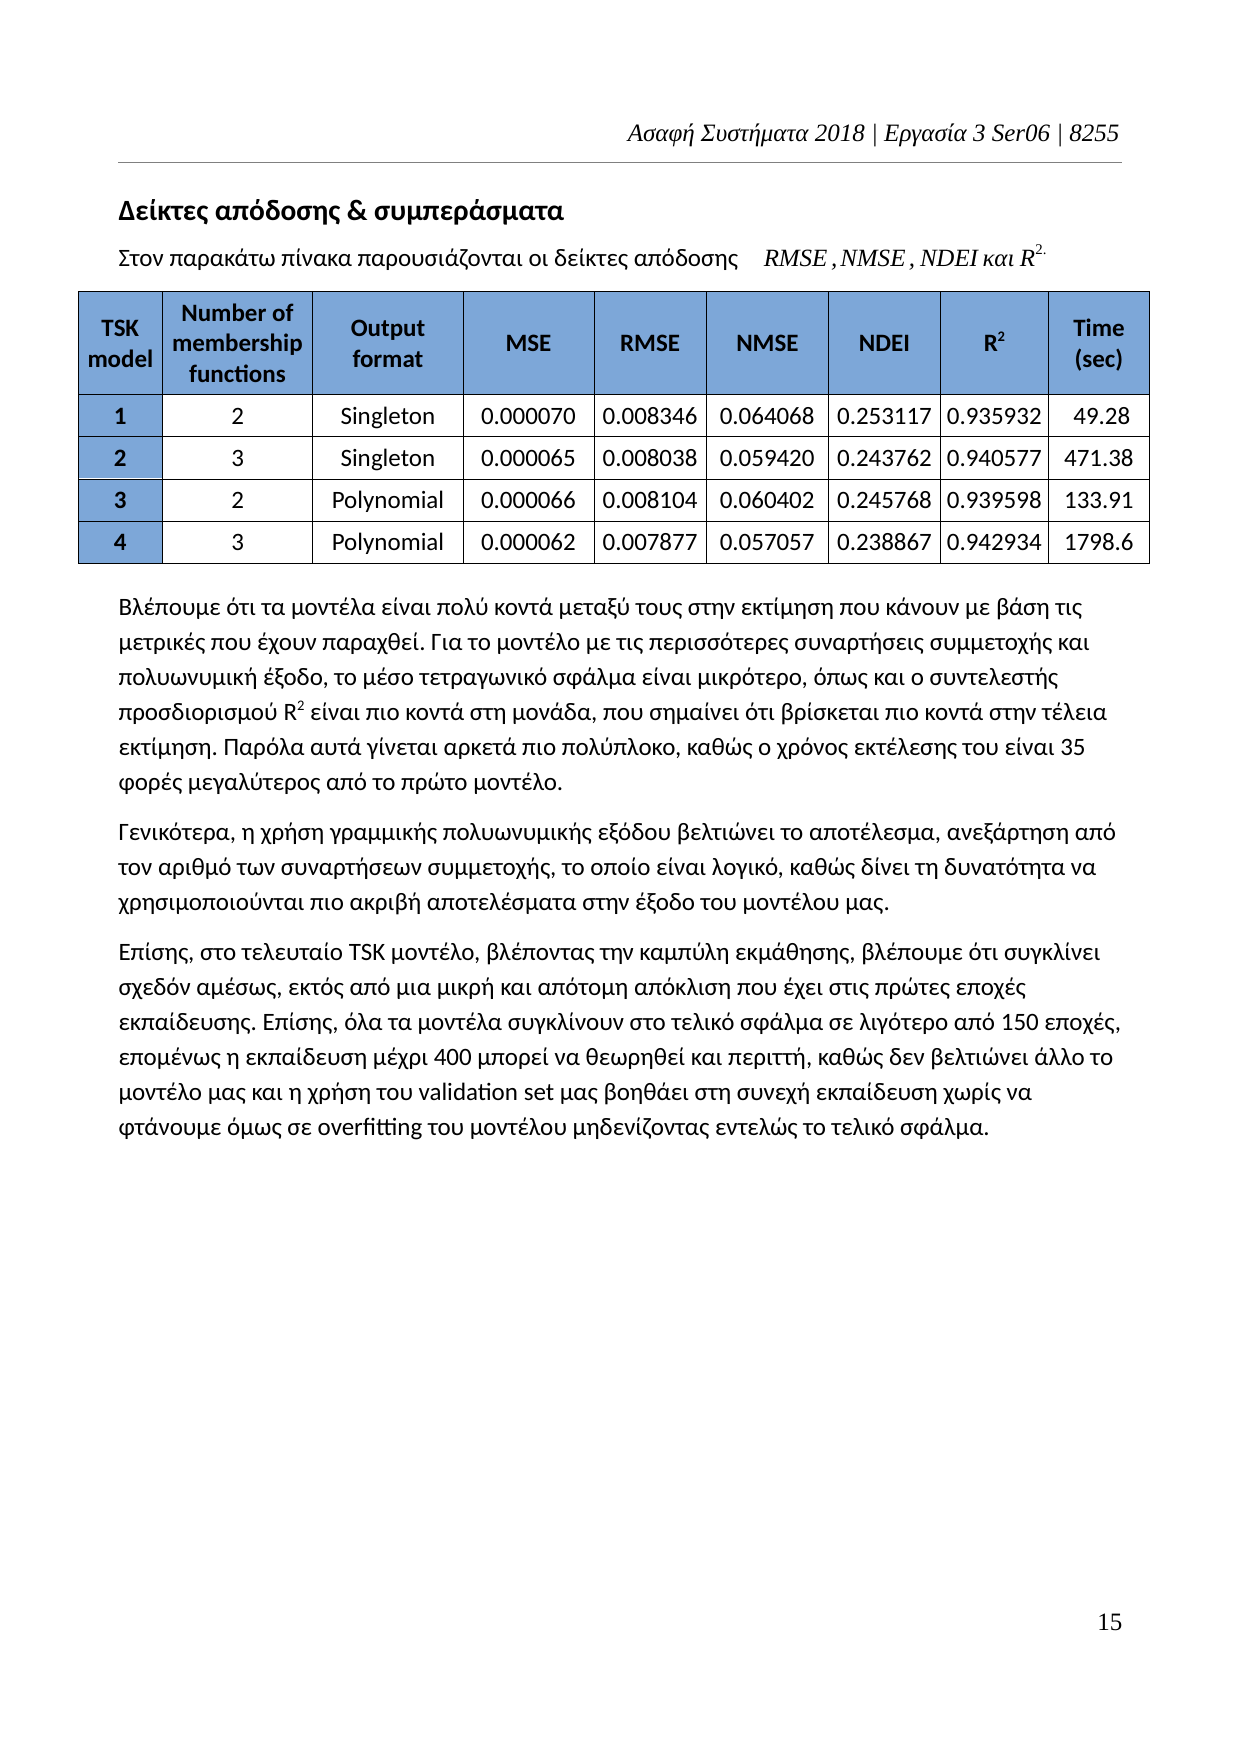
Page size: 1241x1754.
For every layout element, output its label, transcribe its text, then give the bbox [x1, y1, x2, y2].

table_header Output format [313, 292, 463, 394]
table_header TSK model [79, 292, 162, 394]
table_cell 2 [163, 480, 312, 521]
table_cell 1798.6 [1049, 522, 1149, 563]
table_cell 0.060402 [707, 480, 828, 521]
text Επίσης, στο τελευταίο TSK μοντέλο, βλέποντας την καμπύλη εκμάθησης, βλέπουμε ότι συγκλίνει σχεδόν αμέσως, εκτός από μια μικρή και απότομη απόκλιση που έχει στις πρώτες εποχές εκπαίδευσης. Επίσης, όλα τα μοντέλα συγκλίνουν στο τελικό σφάλμα σε λιγότερο από 150 εποχές, επομένως η εκπαίδευση μέχρι 400 μπορεί να θεωρηθεί και περιττή, καθώς δεν βελτιώνει άλλο το μοντέλο μας και η χρήση του validation set μας βοηθάει στη συνεχή εκπαίδευση χωρίς να φτάνουμε όμως σε overfitting του μοντέλου μηδενίζοντας εντελώς το τελικό σφάλμα. [118, 936, 1122, 1141]
table_cell Singleton [313, 395, 463, 436]
table_cell 0.935932 [941, 395, 1048, 436]
table_cell 0.000065 [464, 437, 594, 478]
table_cell 3 [79, 480, 162, 521]
table_cell 1 [79, 395, 162, 436]
table_cell 0.064068 [707, 395, 828, 436]
text Στον παρακάτω πίνακα παρουσιάζονται οι δείκτες απόδοσης [118, 240, 1122, 272]
table_header RMSE [595, 292, 706, 394]
table_header MSE [464, 292, 594, 394]
table_cell Singleton [313, 437, 463, 478]
table_cell 0.000070 [464, 395, 594, 436]
table_cell 2 [163, 395, 312, 436]
table_cell 0.939598 [941, 480, 1048, 521]
table_cell 471.38 [1049, 437, 1149, 478]
table_cell 0.000066 [464, 480, 594, 521]
table_cell 0.942934 [941, 522, 1048, 563]
table_cell 0.238867 [829, 522, 940, 563]
table_header Time (sec) [1049, 292, 1149, 394]
table_cell 0.253117 [829, 395, 940, 436]
table_cell 2 [79, 437, 162, 478]
table_cell 0.243762 [829, 437, 940, 478]
table_header NDEI [829, 292, 940, 394]
table_cell 0.940577 [941, 437, 1048, 478]
table_cell 0.245768 [829, 480, 940, 521]
table_cell 0.008038 [595, 437, 706, 478]
table_header NMSE [707, 292, 828, 394]
table_cell Polynomial [313, 480, 463, 521]
table_cell 0.059420 [707, 437, 828, 478]
table_cell 49.28 [1049, 395, 1149, 436]
table_cell 4 [79, 522, 162, 563]
table_cell 0.000062 [464, 522, 594, 563]
table_cell 3 [163, 522, 312, 563]
table_cell 0.007877 [595, 522, 706, 563]
table_cell 133.91 [1049, 480, 1149, 521]
table_header Number of membership functions [163, 292, 312, 394]
subtitle Δείκτες απόδοσης & συμπεράσματα [118, 192, 1122, 228]
text Βλέπουμε ότι τα μοντέλα είναι πολύ κοντά μεταξύ τους στην εκτίμηση που κάνουν με βάση τις μετρικές που έχουν παραχθεί. Για το μοντέλο με τις περισσότερες συναρτήσεις συμμετοχής και πολυωνυμική έξοδο, το μέσο τετραγωνικό σφάλμα είναι μικρότερο, όπως και ο συντελεστής προσδιορισμού R2 είναι πιο κοντά στη μονάδα, που σημαίνει ότι βρίσκεται πιο κοντά στην τέλεια εκτίμηση. Παρόλα αυτά γίνεται αρκετά πιο πολύπλοκο, καθώς ο χρόνος εκτέλεσης του είναι 35 φορές μεγαλύτερος από το πρώτο μοντέλο. [118, 592, 1122, 797]
table_cell Polynomial [313, 522, 463, 563]
text Γενικότερα, η χρήση γραμμικής πολυωνυμικής εξόδου βελτιώνει το αποτέλεσμα, ανεξάρτηση από τον αριθμό των συναρτήσεων συμμετοχής, το οποίο είναι λογικό, καθώς δίνει τη δυνατότητα να χρησιμοποιούνται πιο ακριβή αποτελέσματα στην έξοδο του μοντέλου μας. [118, 816, 1122, 917]
table_cell 3 [163, 437, 312, 478]
table_header R2 [941, 292, 1048, 394]
table_cell 0.008346 [595, 395, 706, 436]
table_cell 0.008104 [595, 480, 706, 521]
table_cell 0.057057 [707, 522, 828, 563]
